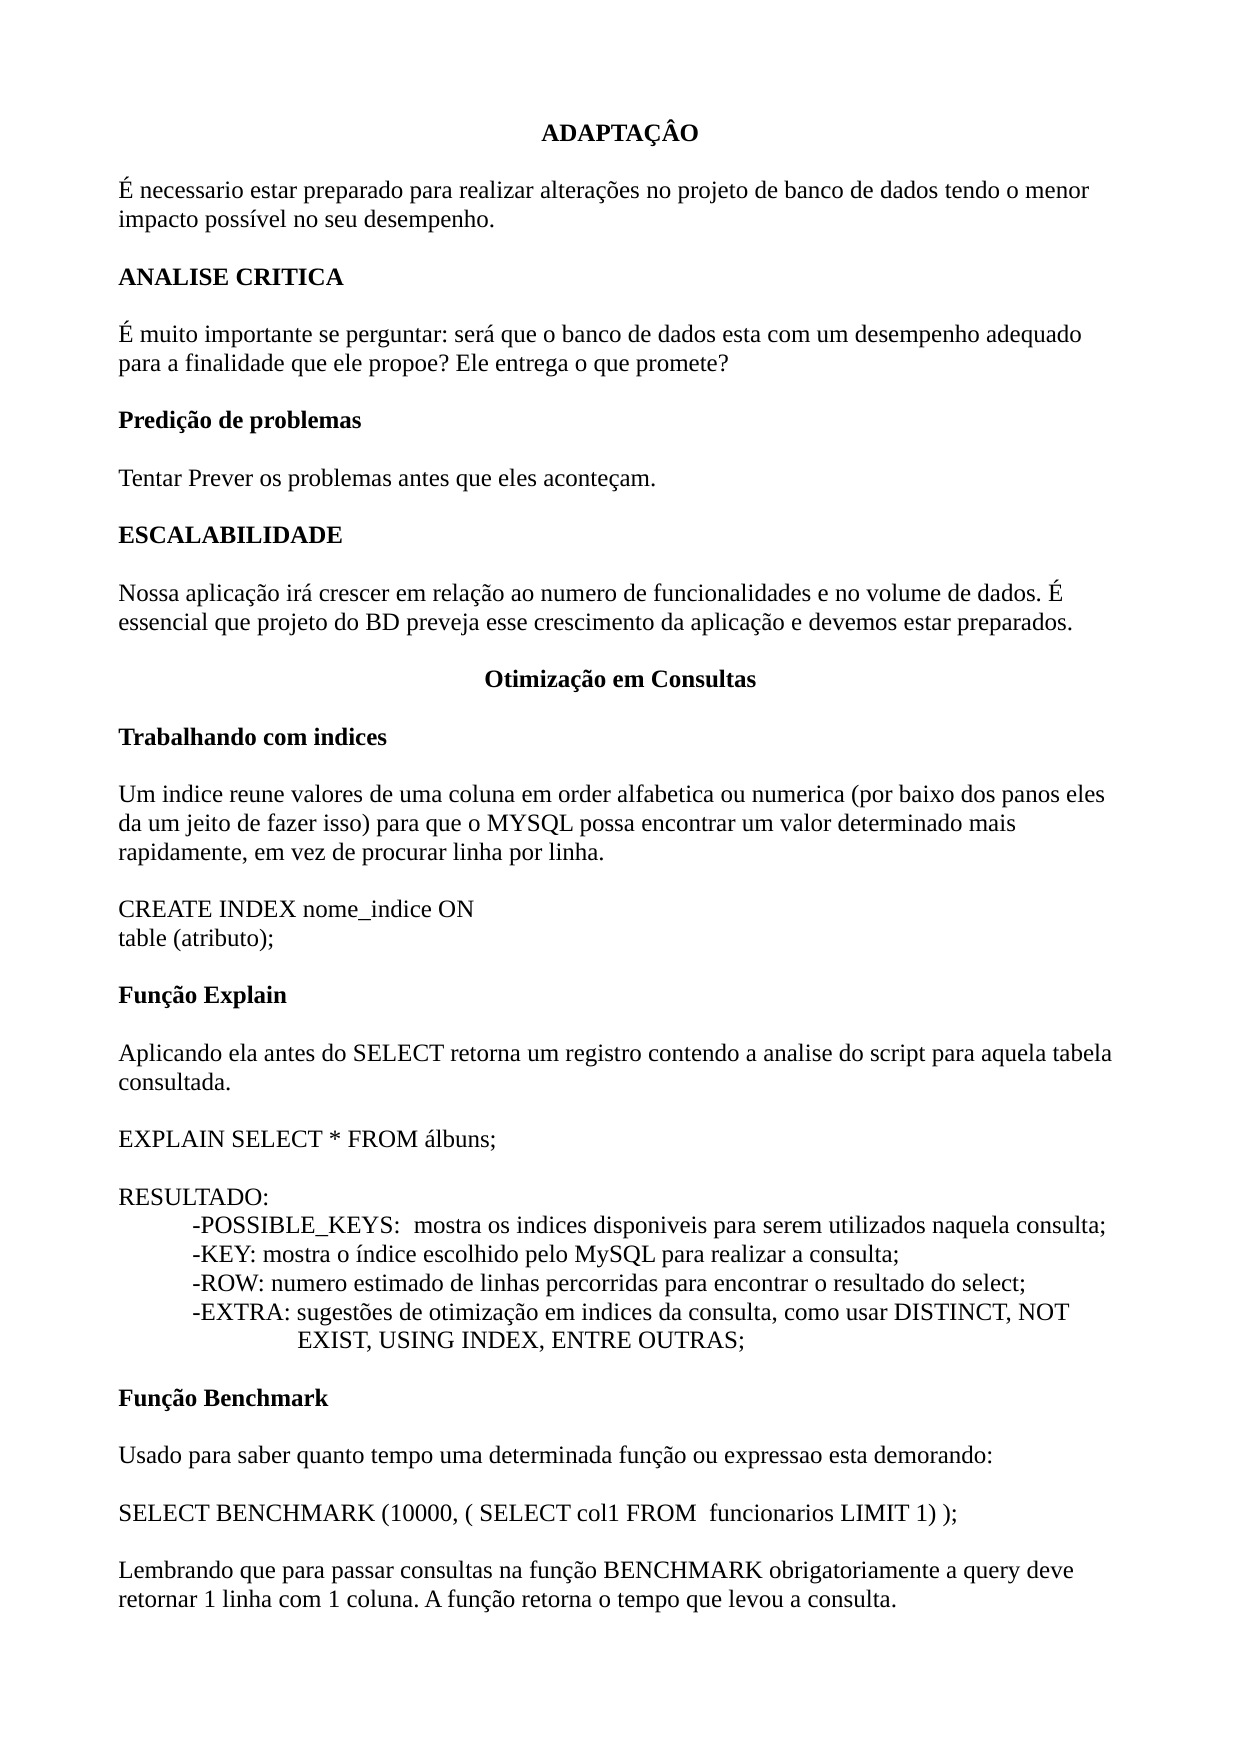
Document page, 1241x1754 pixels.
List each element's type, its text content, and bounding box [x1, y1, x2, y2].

text Um indice reune valores de uma coluna em order alfabetica ou numerica (por baixo dos panos eles da um jeito de fazer isso) para que o MYSQL possa encontrar um valor determinado mais rapidamente, em vez de procurar linha por linha. [118, 779, 1122, 866]
text -KEY: mostra o índice escolhido pelo MySQL para realizar a consulta; [118, 1239, 1122, 1268]
text CREATE INDEX nome_indice ON [118, 894, 1122, 923]
text É necessario estar preparado para realizar alterações no projeto de banco de dados tendo o menor impacto possível no seu desempenho. [118, 176, 1122, 233]
text RESULTADO: [118, 1182, 1122, 1211]
text Predição de problemas [118, 406, 1122, 434]
text Aplicando ela antes do SELECT retorna um registro contendo a analise do script para aquela tabela consultada. [118, 1038, 1122, 1096]
text Usado para saber quanto tempo uma determinada função ou expressao esta demorando: [118, 1441, 1122, 1469]
text Lembrando que para passar consultas na função BENCHMARK obrigatoriamente a query deve retornar 1 linha com 1 coluna. A função retorna o tempo que levou a consulta. [118, 1556, 1122, 1613]
text Função Benchmark [118, 1383, 1122, 1412]
text -EXTRA: sugestões de otimização em indices da consulta, como usar DISTINCT, NOT EXIST, USING INDEX, ENTRE OUTRAS; [118, 1297, 1122, 1354]
text -POSSIBLE_KEYS: mostra os indices disponiveis para serem utilizados naquela consulta; [118, 1211, 1122, 1239]
text Função Explain [118, 981, 1122, 1009]
text ADAPTAÇÂO [118, 118, 1122, 147]
text ANALISE CRITICA [118, 262, 1122, 291]
text Tentar Prever os problemas antes que eles aconteçam. [118, 463, 1122, 492]
text Nossa aplicação irá crescer em relação ao numero de funcionalidades e no volume de dados. É essencial que projeto do BD preveja esse crescimento da aplicação e devemos estar preparados. [118, 578, 1122, 636]
text SELECT BENCHMARK (10000, ( SELECT col1 FROM funcionarios LIMIT 1) ); [118, 1498, 1122, 1527]
text EXPLAIN SELECT * FROM álbuns; [118, 1124, 1122, 1153]
text É muito importante se perguntar: será que o banco de dados esta com um desempenho adequado para a finalidade que ele propoe? Ele entrega o que promete? [118, 319, 1122, 377]
text -ROW: numero estimado de linhas percorridas para encontrar o resultado do select; [118, 1268, 1122, 1297]
text table (atributo); [118, 923, 1122, 952]
text Trabalhando com indices [118, 722, 1122, 751]
text ESCALABILIDADE [118, 521, 1122, 549]
text Otimização em Consultas [118, 664, 1122, 693]
